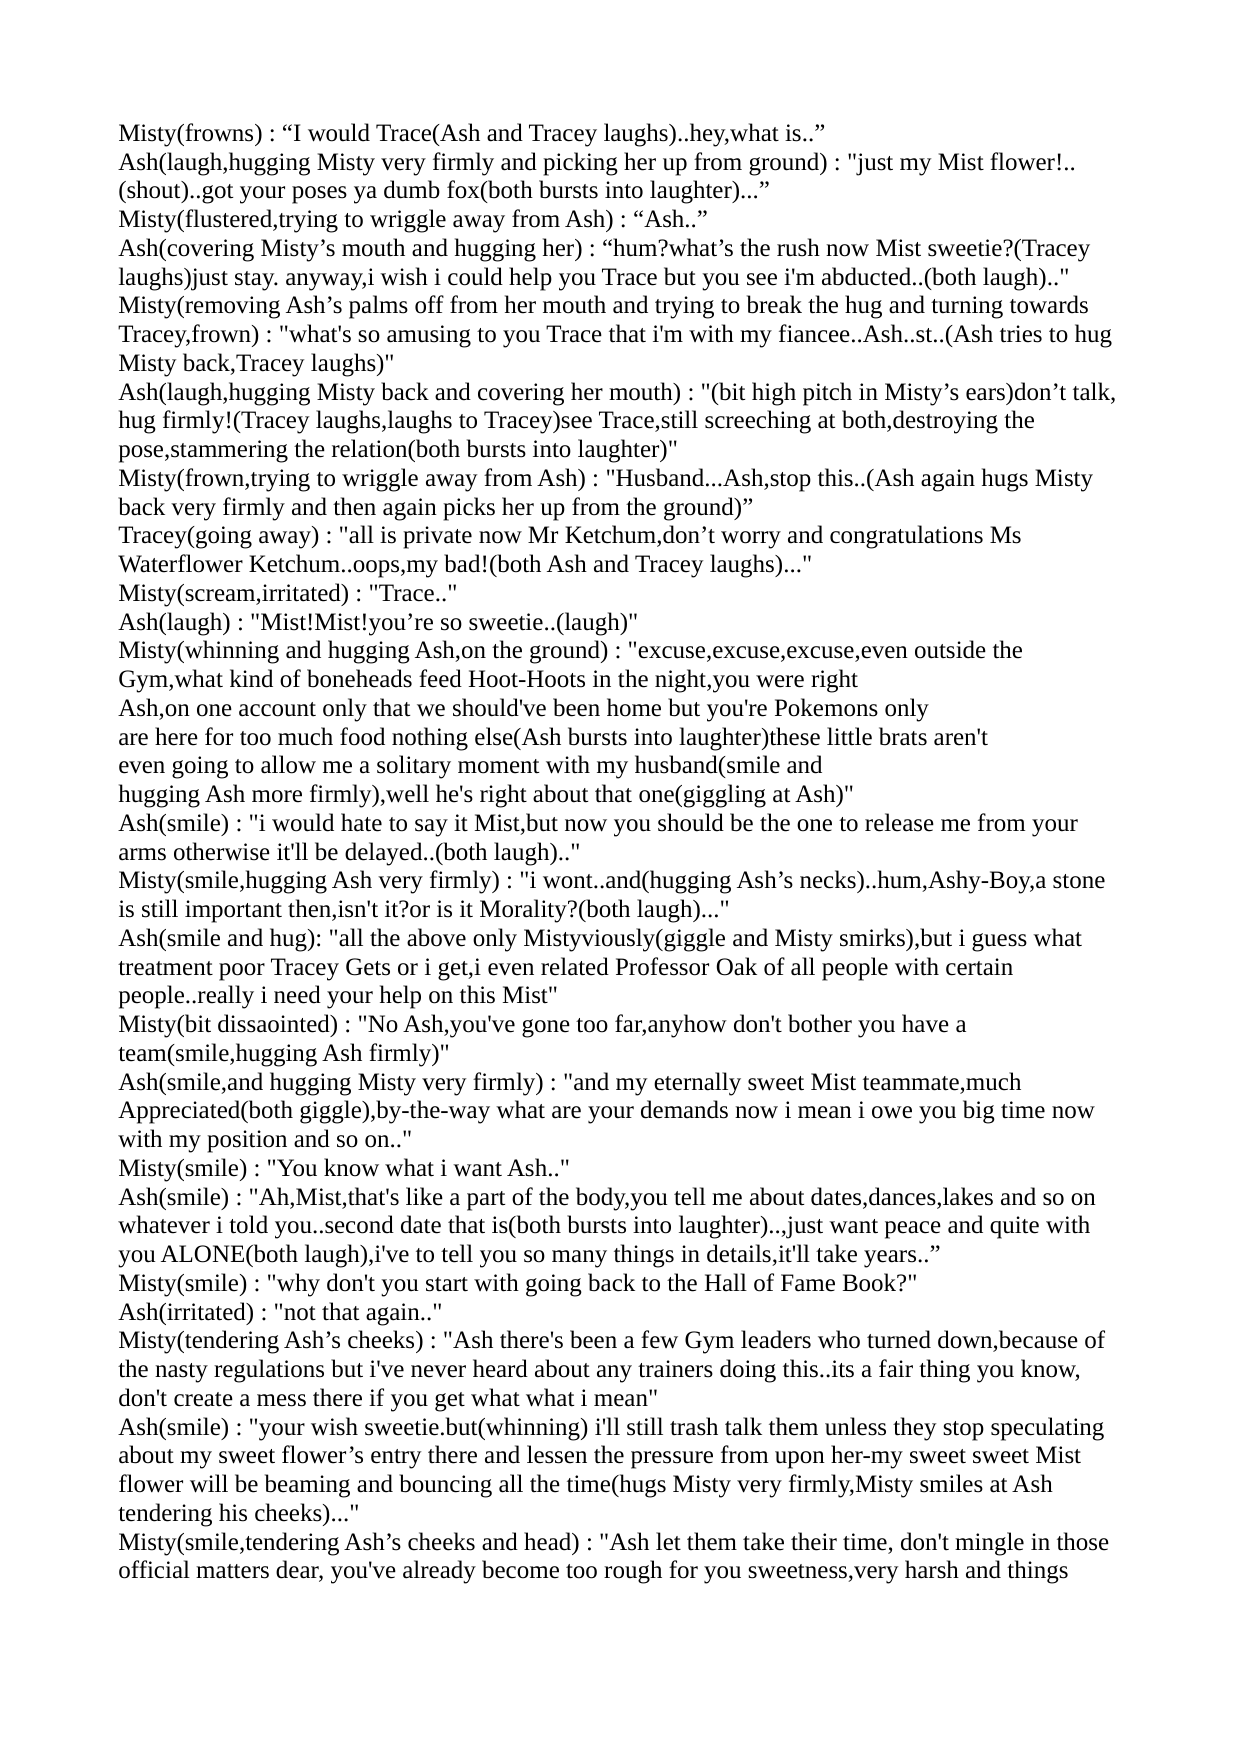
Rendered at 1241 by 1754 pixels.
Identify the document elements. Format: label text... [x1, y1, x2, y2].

text Ash(smile) : "your wish sweetie.but(whinning) i'll still trash talk them unless they stop speculating about my sweet flower’s entry there and lessen the pressure from upon her-my sweet sweet Mist flower will be beaming and bouncing all the time(hugs Misty very firmly,Misty smiles at Ash tendering his cheeks)..." [118, 1412, 1122, 1527]
text Ash(smile,and hugging Misty very firmly) : "and my eternally sweet Mist teammate,much Appreciated(both giggle),by-the-way what are your demands now i mean i owe you big time now with my position and so on.." [118, 1067, 1122, 1153]
text Misty(removing Ash’s palms off from her mouth and trying to break the hug and turning towards Tracey,frown) : "what's so amusing to you Trace that i'm with my fiancee..Ash..st..(Ash tries to hug Misty back,Tracey laughs)" [118, 291, 1122, 377]
text Ash(covering Misty’s mouth and hugging her) : “hum?what’s the rush now Mist sweetie?(Tracey laughs)just stay. anyway,i wish i could help you Trace but you see i'm abducted..(both laugh).." [118, 233, 1122, 291]
text Misty(smile) : "You know what i want Ash.." [118, 1153, 1122, 1182]
text Tracey(going away) : "all is private now Mr Ketchum,don’t worry and congratulations Ms Waterflower Ketchum..oops,my bad!(both Ash and Tracey laughs)..." [118, 521, 1122, 578]
text Misty(tendering Ash’s cheeks) : "Ash there's been a few Gym leaders who turned down,because of the nasty regulations but i've never heard about any trainers doing this..its a fair thing you know, don't create a mess there if you get what what i mean" [118, 1326, 1122, 1412]
text Misty(frowns) : “I would Trace(Ash and Tracey laughs)..hey,what is..” [118, 118, 1122, 147]
text Ash(smile) : "i would hate to say it Mist,but now you should be the one to release me from your arms otherwise it'll be delayed..(both laugh).." [118, 808, 1122, 866]
text hugging Ash more firmly),well he's right about that one(giggling at Ash)" [118, 779, 1122, 808]
text Misty(smile) : "why don't you start with going back to the Hall of Fame Book?" [118, 1268, 1122, 1297]
text Ash(laugh,hugging Misty very firmly and picking her up from ground) : "just my Mist flower!..(shout)..got your poses ya dumb fox(both bursts into laughter)...” [118, 147, 1122, 204]
text Misty(flustered,trying to wriggle away from Ash) : “Ash..” [118, 204, 1122, 233]
text are here for too much food nothing else(Ash bursts into laughter)these little brats aren't [118, 722, 1122, 751]
text Ash(smile and hug): "all the above only Mistyviously(giggle and Misty smirks),but i guess what treatment poor Tracey Gets or i get,i even related Professor Oak of all people with certain people..really i need your help on this Mist" [118, 923, 1122, 1009]
text Ash(smile) : "Ah,Mist,that's like a part of the body,you tell me about dates,dances,lakes and so on whatever i told you..second date that is(both bursts into laughter)..,just want peace and quite with you ALONE(both laugh),i've to tell you so many things in details,it'll take years..” [118, 1182, 1122, 1268]
text Ash(laugh) : "Mist!Mist!you’re so sweetie..(laugh)" [118, 607, 1122, 636]
text Misty(whinning and hugging Ash,on the ground) : "excuse,excuse,excuse,even outside the [118, 636, 1122, 664]
text Misty(smile,hugging Ash very firmly) : "i wont..and(hugging Ash’s necks)..hum,Ashy-Boy,a stone is still important then,isn't it?or is it Morality?(both laugh)..." [118, 866, 1122, 923]
text Ash,on one account only that we should've been home but you're Pokemons only [118, 693, 1122, 722]
text Gym,what kind of boneheads feed Hoot-Hoots in the night,you were right [118, 664, 1122, 693]
text team(smile,hugging Ash firmly)" [118, 1038, 1122, 1067]
text Ash(laugh,hugging Misty back and covering her mouth) : "(bit high pitch in Misty’s ears)don’t talk, hug firmly!(Tracey laughs,laughs to Tracey)see Trace,still screeching at both,destroying the pose,stammering the relation(both bursts into laughter)" [118, 377, 1122, 463]
text Misty(smile,tendering Ash’s cheeks and head) : "Ash let them take their time, don't mingle in those official matters dear, you've already become too rough for you sweetness,very harsh and things [118, 1527, 1122, 1584]
text Misty(scream,irritated) : "Trace.." [118, 578, 1122, 607]
text Ash(irritated) : "not that again.." [118, 1297, 1122, 1326]
text even going to allow me a solitary moment with my husband(smile and [118, 751, 1122, 779]
text Misty(frown,trying to wriggle away from Ash) : "Husband...Ash,stop this..(Ash again hugs Misty back very firmly and then again picks her up from the ground)” [118, 463, 1122, 521]
text Misty(bit dissaointed) : "No Ash,you've gone too far,anyhow don't bother you have a [118, 1009, 1122, 1038]
